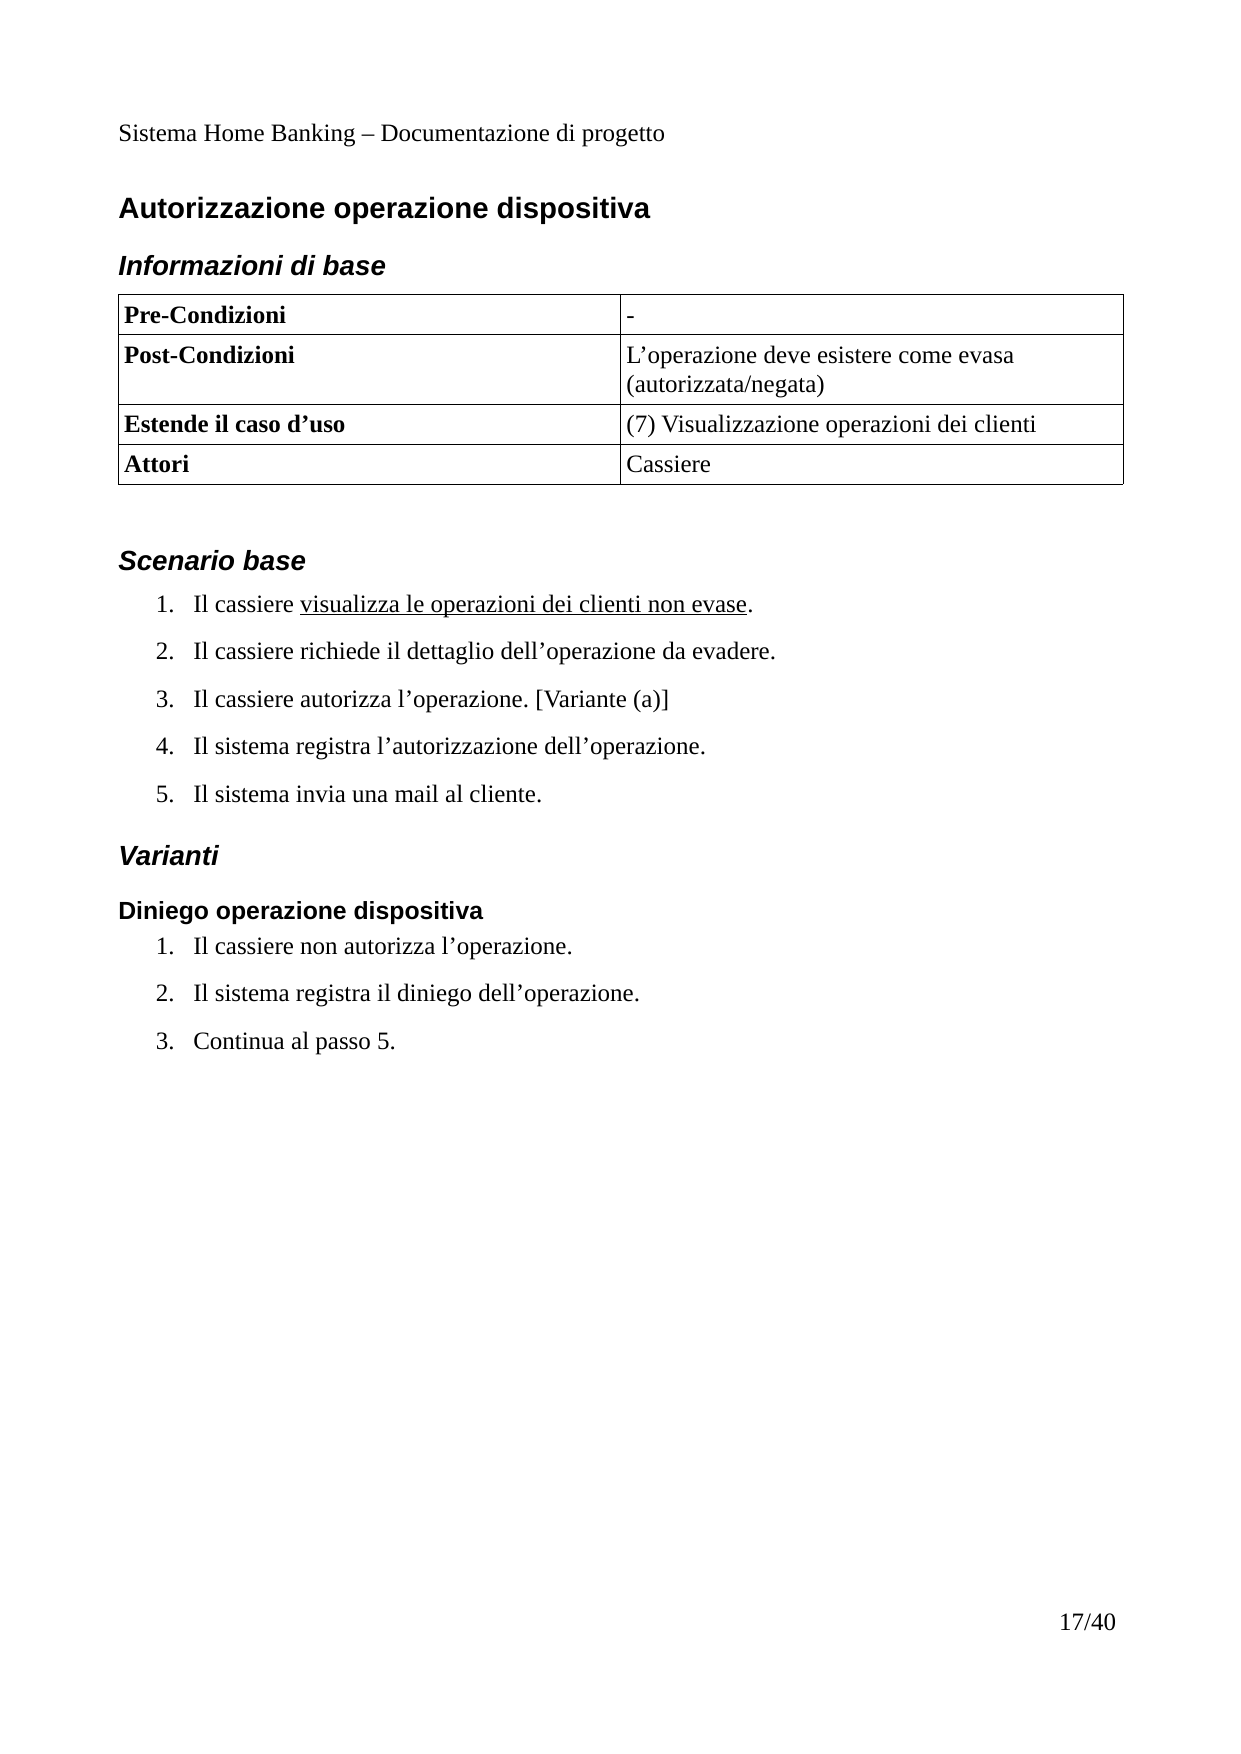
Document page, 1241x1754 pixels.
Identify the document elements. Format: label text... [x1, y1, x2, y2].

list Il cassiere non autorizza l’operazione. [156, 931, 1123, 959]
subtitle Varianti [118, 839, 1123, 871]
list Il sistema invia una mail al cliente. [156, 779, 1123, 808]
list Il sistema registra il diniego dell’operazione. [156, 978, 1123, 1007]
table_cell Attori [119, 445, 620, 484]
subtitle Informazioni di base [118, 250, 1123, 282]
table_cell (7) Visualizzazione operazioni dei clienti [621, 405, 1123, 444]
subtitle Autorizzazione operazione dispositiva [118, 191, 1123, 225]
table_cell Post-Condizioni [119, 335, 620, 403]
table_cell Estende il caso d’uso [119, 405, 620, 444]
list Il cassiere visualizza le operazioni dei clienti non evase. [156, 589, 1123, 617]
list Il sistema registra l’autorizzazione dell’operazione. [156, 731, 1123, 760]
table_cell L’operazione deve esistere come evasa (autorizzata/negata) [621, 335, 1123, 403]
table_cell Cassiere [621, 445, 1123, 484]
list Il cassiere autorizza l’operazione. [Variante (a)] [156, 684, 1123, 713]
list Il cassiere richiede il dettaglio dell’operazione da evadere. [156, 636, 1123, 665]
table_header Pre-Condizioni [119, 295, 620, 334]
subtitle Diniego operazione dispositiva [118, 896, 1123, 924]
table_header - [621, 295, 1123, 334]
subtitle Scenario base [118, 544, 1123, 576]
list Continua al passo 5. [156, 1026, 1123, 1055]
